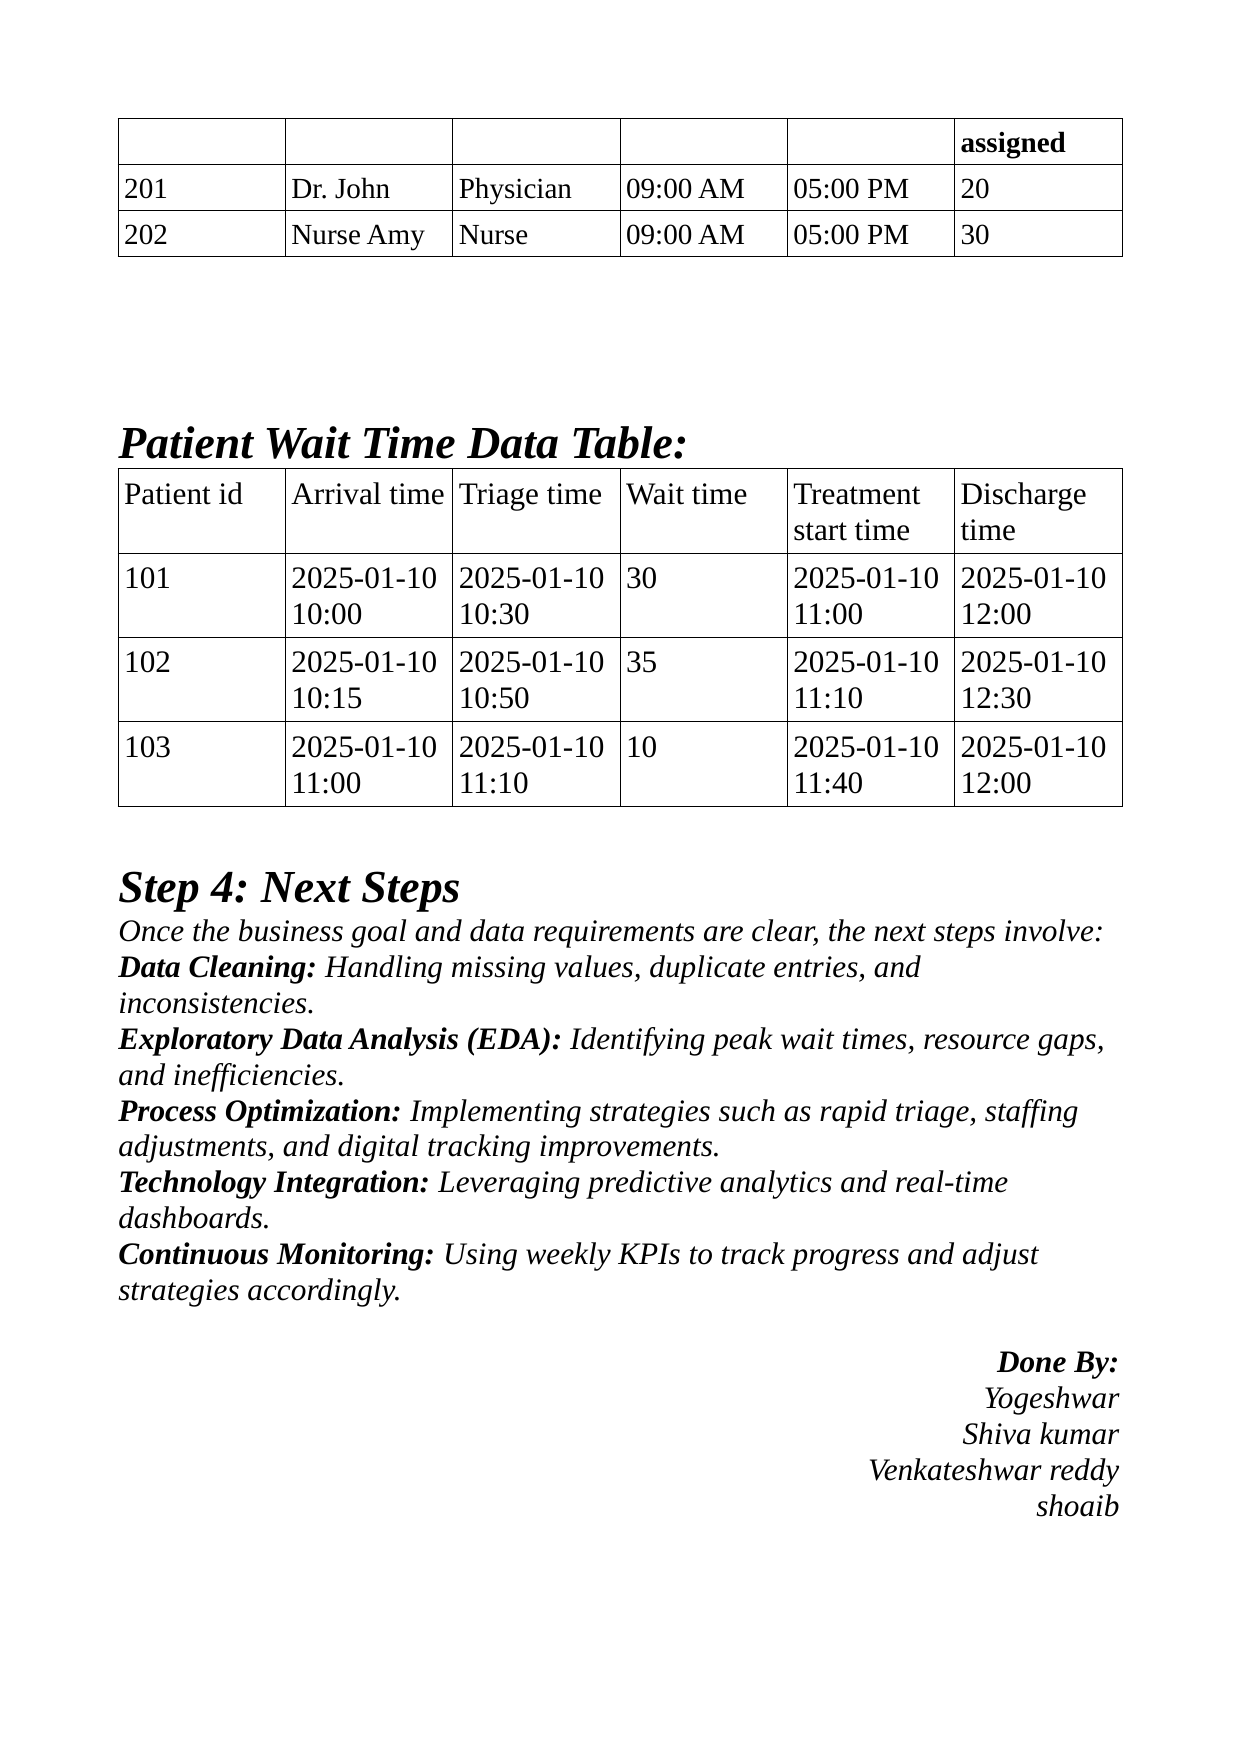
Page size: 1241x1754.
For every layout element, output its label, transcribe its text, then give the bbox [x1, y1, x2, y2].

table_cell 101 [119, 554, 285, 637]
table_cell 35 [621, 638, 787, 721]
table_cell 09:00 AM [621, 211, 787, 256]
text Done By: [118, 1343, 1122, 1379]
text Venkateshwar reddy [118, 1451, 1122, 1487]
table_cell 2025-01-10 10:00 [286, 554, 452, 637]
table_cell 2025-01-10 10:30 [453, 554, 620, 637]
table_header [119, 119, 285, 164]
table_header Treatment start time [788, 469, 954, 552]
text Process Optimization: Implementing strategies such as rapid triage, staffing adjustments, and digital tracking improvements. [118, 1092, 1122, 1164]
text Shiva kumar [118, 1415, 1122, 1451]
table_cell 20 [955, 165, 1122, 210]
table_cell 2025-01-10 12:00 [955, 722, 1122, 806]
table_header assigned [955, 119, 1122, 164]
table_cell Nurse Amy [286, 211, 452, 256]
table_cell 102 [119, 638, 285, 721]
table_cell 09:00 AM [621, 165, 787, 210]
table_cell 202 [119, 211, 285, 256]
table_cell 2025-01-10 10:15 [286, 638, 452, 721]
table_cell Physician [453, 165, 620, 210]
table_cell 2025-01-10 11:00 [286, 722, 452, 806]
table_header [788, 119, 954, 164]
table_cell 30 [621, 554, 787, 637]
text Yogeshwar [118, 1379, 1122, 1415]
table_cell 103 [119, 722, 285, 806]
text Continuous Monitoring: Using weekly KPIs to track progress and adjust strategies accordingly. [118, 1236, 1122, 1307]
table_cell 201 [119, 165, 285, 210]
table_cell 05:00 PM [788, 211, 954, 256]
text Once the business goal and data requirements are clear, the next steps involve: [118, 912, 1122, 948]
table_cell 30 [955, 211, 1122, 256]
table_cell 2025-01-10 11:40 [788, 722, 954, 806]
text Step 4: Next Steps [118, 859, 1122, 912]
table_header Arrival time [286, 469, 452, 552]
table_cell 2025-01-10 12:00 [955, 554, 1122, 637]
table_header Triage time [453, 469, 620, 552]
table_cell Dr. John [286, 165, 452, 210]
table_cell 2025-01-10 11:10 [788, 638, 954, 721]
text Technology Integration: Leveraging predictive analytics and real-time dashboards. [118, 1164, 1122, 1236]
table_header Patient id [119, 469, 285, 552]
table_cell 2025-01-10 12:30 [955, 638, 1122, 721]
table_cell 10 [621, 722, 787, 806]
table_header [286, 119, 452, 164]
table_header Wait time [621, 469, 787, 552]
table_cell 2025-01-10 11:10 [453, 722, 620, 806]
table_cell 2025-01-10 11:00 [788, 554, 954, 637]
text shoaib [118, 1487, 1122, 1523]
table_cell 05:00 PM [788, 165, 954, 210]
table_header [621, 119, 787, 164]
text Data Cleaning: Handling missing values, duplicate entries, and inconsistencies. [118, 948, 1122, 1020]
table_header [453, 119, 620, 164]
table_header Discharge time [955, 469, 1122, 552]
table_cell Nurse [453, 211, 620, 256]
text Patient Wait Time Data Table: [118, 415, 1122, 468]
table_cell 2025-01-10 10:50 [453, 638, 620, 721]
text Exploratory Data Analysis (EDA): Identifying peak wait times, resource gaps, and inefficiencies. [118, 1020, 1122, 1092]
